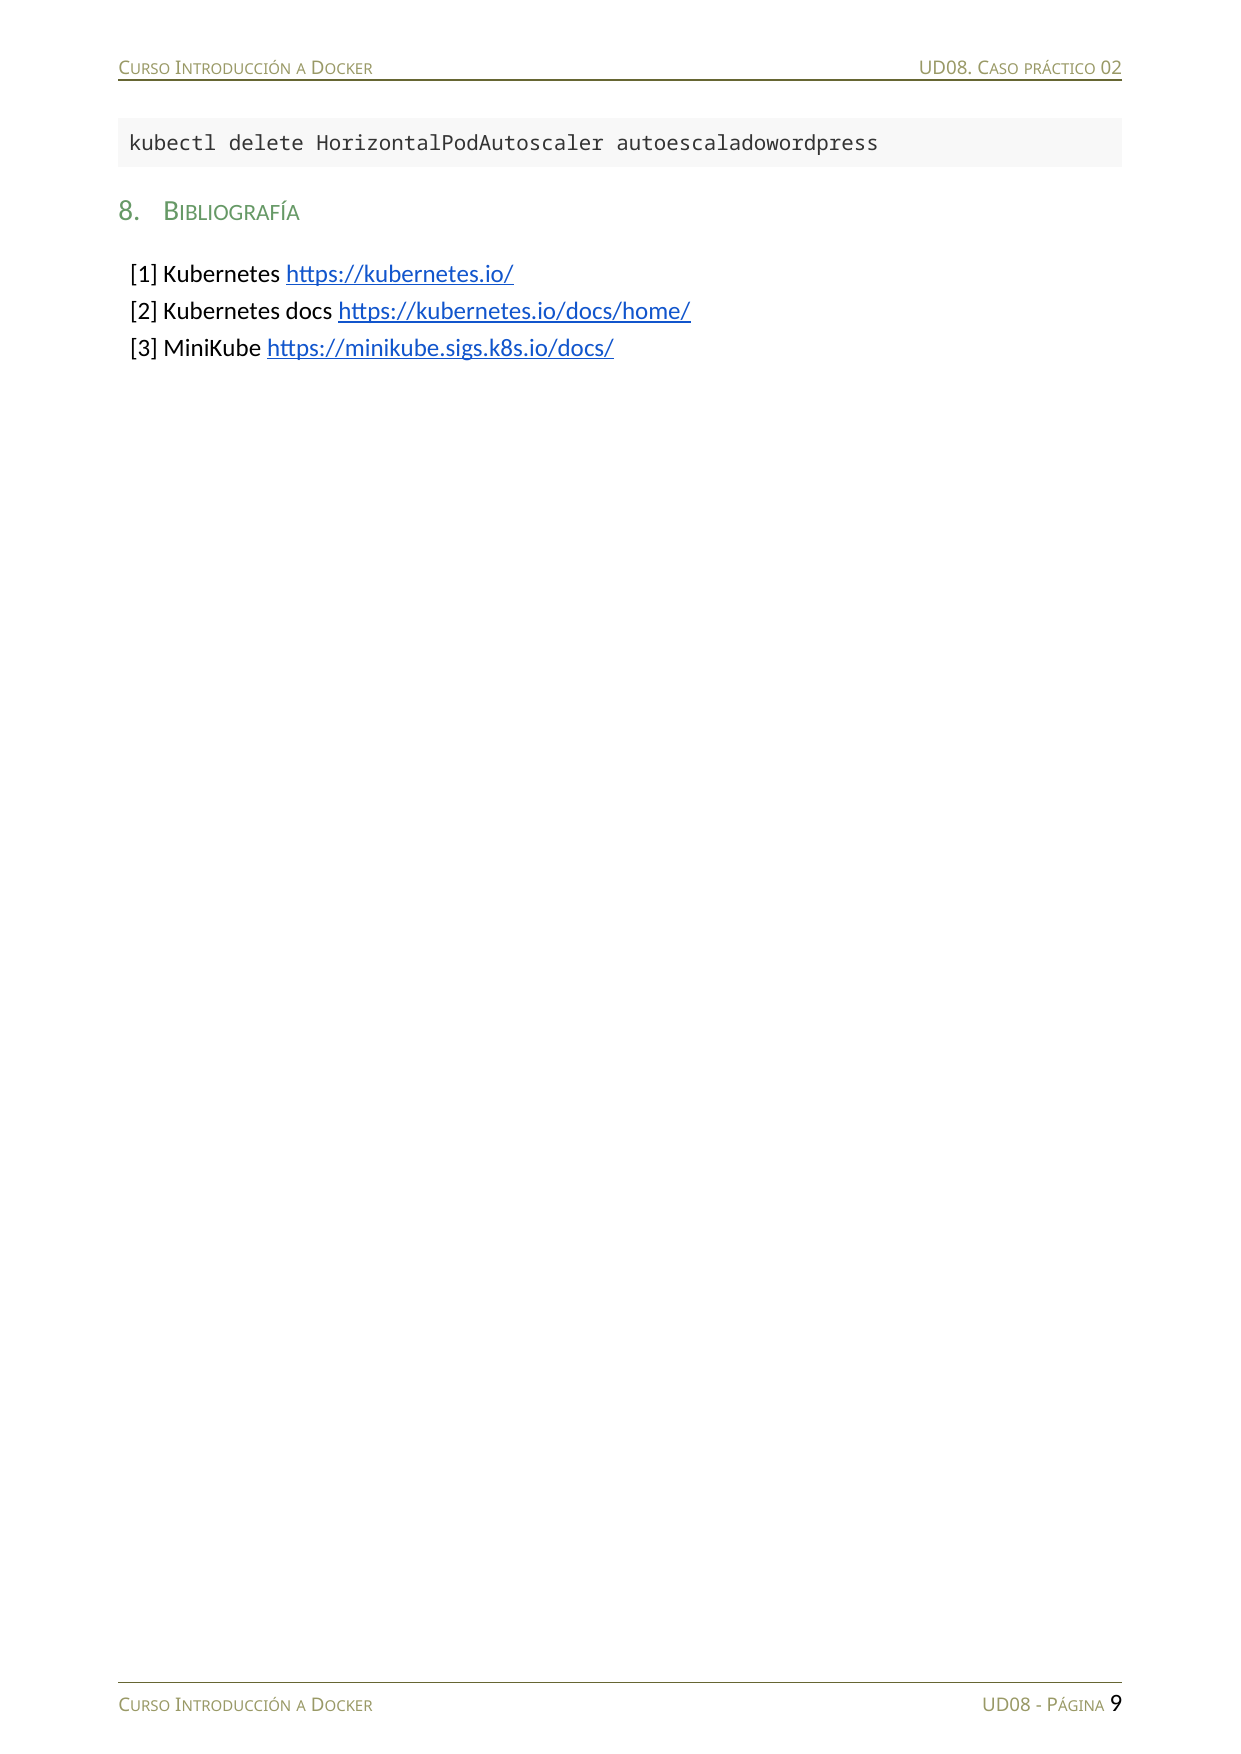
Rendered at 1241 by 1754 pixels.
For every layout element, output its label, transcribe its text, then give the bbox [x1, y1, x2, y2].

text [3] MiniKube https://minikube.sigs.k8s.io/docs/ [118, 332, 1122, 362]
subtitle Bibliografía [118, 192, 1122, 228]
text [2] Kubernetes docs https://kubernetes.io/docs/home/ [118, 295, 1122, 325]
table_header kubectl delete HorizontalPodAutoscaler autoescaladowordpress [118, 118, 1122, 167]
text [1] Kubernetes https://kubernetes.io/ [118, 258, 1122, 288]
